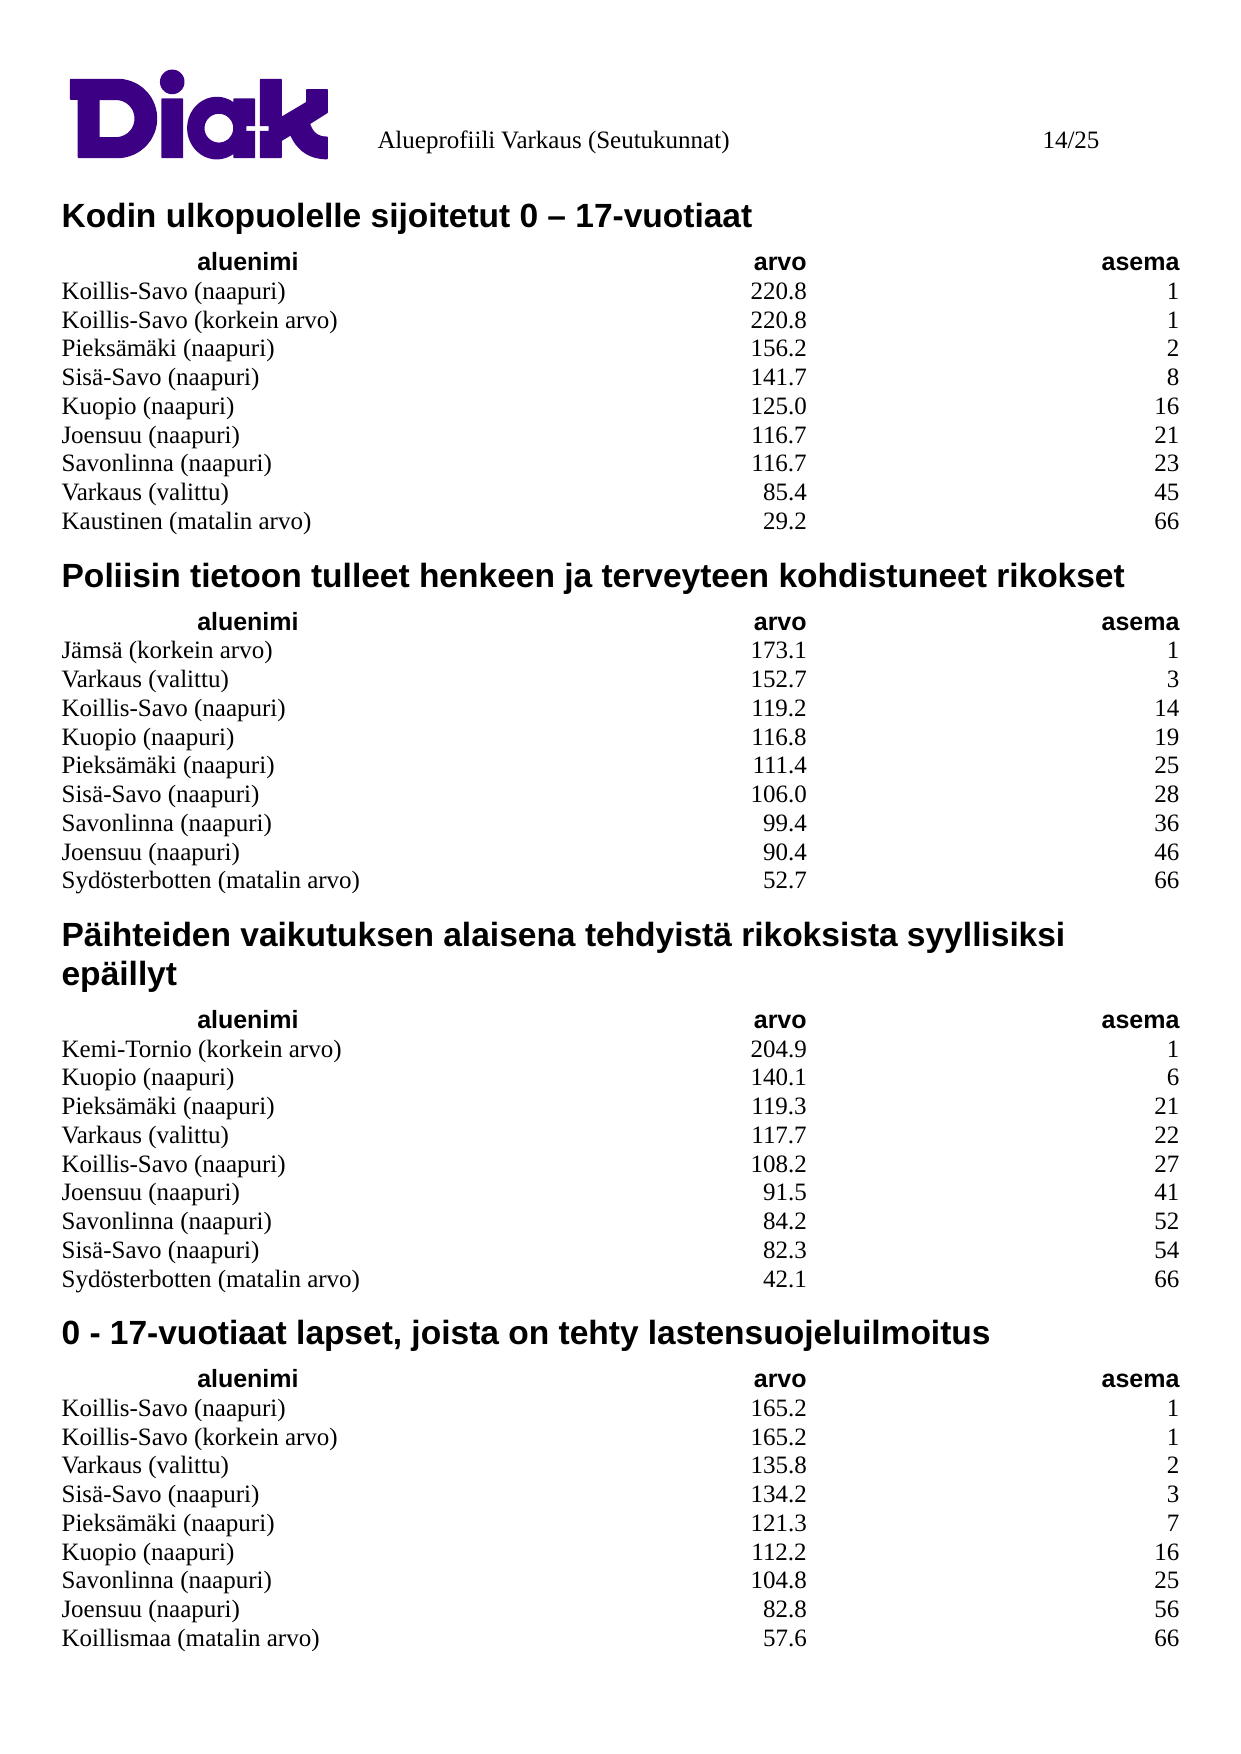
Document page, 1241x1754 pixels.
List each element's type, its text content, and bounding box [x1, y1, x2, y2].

table_cell Sydösterbotten (matalin arvo) [61, 1264, 434, 1292]
table_cell Kemi-Tornio (korkein arvo) [61, 1034, 434, 1062]
table_header aluenimi [61, 1005, 434, 1034]
table_header arvo [434, 247, 806, 276]
table_cell 1 [806, 1393, 1179, 1422]
table_cell Koillis-Savo (naapuri) [61, 693, 434, 722]
table_cell 46 [806, 837, 1179, 866]
table_cell Sisä-Savo (naapuri) [61, 1479, 434, 1508]
table_cell Koillismaa (matalin arvo) [61, 1623, 434, 1652]
table_cell 3 [806, 1479, 1179, 1508]
table_header asema [806, 247, 1179, 276]
table_cell 156.2 [434, 334, 806, 362]
table_cell Koillis-Savo (naapuri) [61, 1393, 434, 1422]
table_cell 91.5 [434, 1178, 806, 1206]
table_cell Savonlinna (naapuri) [61, 808, 434, 837]
table_cell 23 [806, 449, 1179, 477]
table_cell 112.2 [434, 1537, 806, 1566]
table_cell 36 [806, 808, 1179, 837]
table_cell Savonlinna (naapuri) [61, 449, 434, 477]
table_cell 111.4 [434, 751, 806, 779]
table_cell Kuopio (naapuri) [61, 722, 434, 751]
table_cell 66 [806, 1264, 1179, 1292]
table_cell 54 [806, 1235, 1179, 1264]
table_cell Pieksämäki (naapuri) [61, 1091, 434, 1120]
table_cell Joensuu (naapuri) [61, 420, 434, 448]
table_cell 22 [806, 1120, 1179, 1149]
table_cell 42.1 [434, 1264, 806, 1292]
table_cell Varkaus (valittu) [61, 664, 434, 693]
table_cell 135.8 [434, 1451, 806, 1479]
table_cell 125.0 [434, 391, 806, 420]
table_header asema [806, 1005, 1179, 1034]
table_header aluenimi [61, 607, 434, 636]
table_cell Jämsä (korkein arvo) [61, 636, 434, 664]
table_cell 106.0 [434, 779, 806, 808]
table_cell 116.7 [434, 449, 806, 477]
table_header aluenimi [61, 1364, 434, 1393]
table_header asema [806, 607, 1179, 636]
table_cell 2 [806, 1451, 1179, 1479]
table_cell 25 [806, 1566, 1179, 1594]
table_cell 1 [806, 1034, 1179, 1062]
table_cell Sisä-Savo (naapuri) [61, 362, 434, 391]
table_cell Koillis-Savo (korkein arvo) [61, 305, 434, 333]
table_cell 104.8 [434, 1566, 806, 1594]
table_cell 220.8 [434, 305, 806, 333]
table_cell 8 [806, 362, 1179, 391]
table_cell Sisä-Savo (naapuri) [61, 1235, 434, 1264]
table_header aluenimi [61, 247, 434, 276]
table_cell 52.7 [434, 866, 806, 894]
table_cell Joensuu (naapuri) [61, 837, 434, 866]
table_cell 27 [806, 1149, 1179, 1177]
table_cell Savonlinna (naapuri) [61, 1566, 434, 1594]
table_cell 119.2 [434, 693, 806, 722]
table_header arvo [434, 1364, 806, 1393]
table_cell Joensuu (naapuri) [61, 1178, 434, 1206]
table_cell 165.2 [434, 1393, 806, 1422]
table_cell Koillis-Savo (naapuri) [61, 276, 434, 305]
table_cell 85.4 [434, 477, 806, 506]
table_cell Koillis-Savo (korkein arvo) [61, 1422, 434, 1451]
table_cell 1 [806, 636, 1179, 664]
table_cell 7 [806, 1508, 1179, 1537]
subtitle Poliisin tietoon tulleet henkeen ja terveyteen kohdistuneet rikokset [61, 556, 1179, 594]
table_cell 116.7 [434, 420, 806, 448]
table_cell 82.3 [434, 1235, 806, 1264]
table_cell Pieksämäki (naapuri) [61, 1508, 434, 1537]
table_cell 66 [806, 506, 1179, 535]
table_cell 140.1 [434, 1063, 806, 1091]
table_header arvo [434, 607, 806, 636]
table_cell 16 [806, 391, 1179, 420]
table_cell 141.7 [434, 362, 806, 391]
table_cell 16 [806, 1537, 1179, 1566]
table_cell 1 [806, 305, 1179, 333]
table_cell 2 [806, 334, 1179, 362]
table_cell 204.9 [434, 1034, 806, 1062]
table_cell Savonlinna (naapuri) [61, 1206, 434, 1235]
table_cell 25 [806, 751, 1179, 779]
table_cell Kuopio (naapuri) [61, 1063, 434, 1091]
table_cell 84.2 [434, 1206, 806, 1235]
table_cell Kuopio (naapuri) [61, 1537, 434, 1566]
table_cell Sisä-Savo (naapuri) [61, 779, 434, 808]
table_cell 19 [806, 722, 1179, 751]
table_cell 119.3 [434, 1091, 806, 1120]
table_cell 173.1 [434, 636, 806, 664]
table_cell Varkaus (valittu) [61, 1120, 434, 1149]
table_cell Kuopio (naapuri) [61, 391, 434, 420]
table_cell 41 [806, 1178, 1179, 1206]
table_cell 21 [806, 1091, 1179, 1120]
table_cell 1 [806, 276, 1179, 305]
subtitle Kodin ulkopuolelle sijoitetut 0 – 17-vuotiaat [61, 196, 1179, 235]
table_cell 45 [806, 477, 1179, 506]
table_cell Varkaus (valittu) [61, 1451, 434, 1479]
table_cell 1 [806, 1422, 1179, 1451]
table_cell 134.2 [434, 1479, 806, 1508]
table_cell 66 [806, 866, 1179, 894]
table_cell 52 [806, 1206, 1179, 1235]
table_cell 121.3 [434, 1508, 806, 1537]
table_cell 117.7 [434, 1120, 806, 1149]
table_cell 56 [806, 1594, 1179, 1623]
table_cell 116.8 [434, 722, 806, 751]
table_cell Koillis-Savo (naapuri) [61, 1149, 434, 1177]
table_cell Sydösterbotten (matalin arvo) [61, 866, 434, 894]
table_cell Pieksämäki (naapuri) [61, 751, 434, 779]
table_header arvo [434, 1005, 806, 1034]
table_cell 21 [806, 420, 1179, 448]
table_cell 220.8 [434, 276, 806, 305]
table_cell Joensuu (naapuri) [61, 1594, 434, 1623]
subtitle Päihteiden vaikutuksen alaisena tehdyistä rikoksista syyllisiksi epäillyt [61, 915, 1179, 992]
table_cell 99.4 [434, 808, 806, 837]
table_cell Kaustinen (matalin arvo) [61, 506, 434, 535]
table_cell 57.6 [434, 1623, 806, 1652]
table_cell 165.2 [434, 1422, 806, 1451]
table_cell 82.8 [434, 1594, 806, 1623]
table_cell 14 [806, 693, 1179, 722]
table_cell 6 [806, 1063, 1179, 1091]
table_cell Varkaus (valittu) [61, 477, 434, 506]
table_cell 3 [806, 664, 1179, 693]
subtitle 0 - 17-vuotiaat lapset, joista on tehty lastensuojeluilmoitus [61, 1313, 1179, 1352]
table_cell 28 [806, 779, 1179, 808]
table_header asema [806, 1364, 1179, 1393]
table_cell 108.2 [434, 1149, 806, 1177]
table_cell 90.4 [434, 837, 806, 866]
table_cell 66 [806, 1623, 1179, 1652]
table_cell 152.7 [434, 664, 806, 693]
table_cell 29.2 [434, 506, 806, 535]
table_cell Pieksämäki (naapuri) [61, 334, 434, 362]
